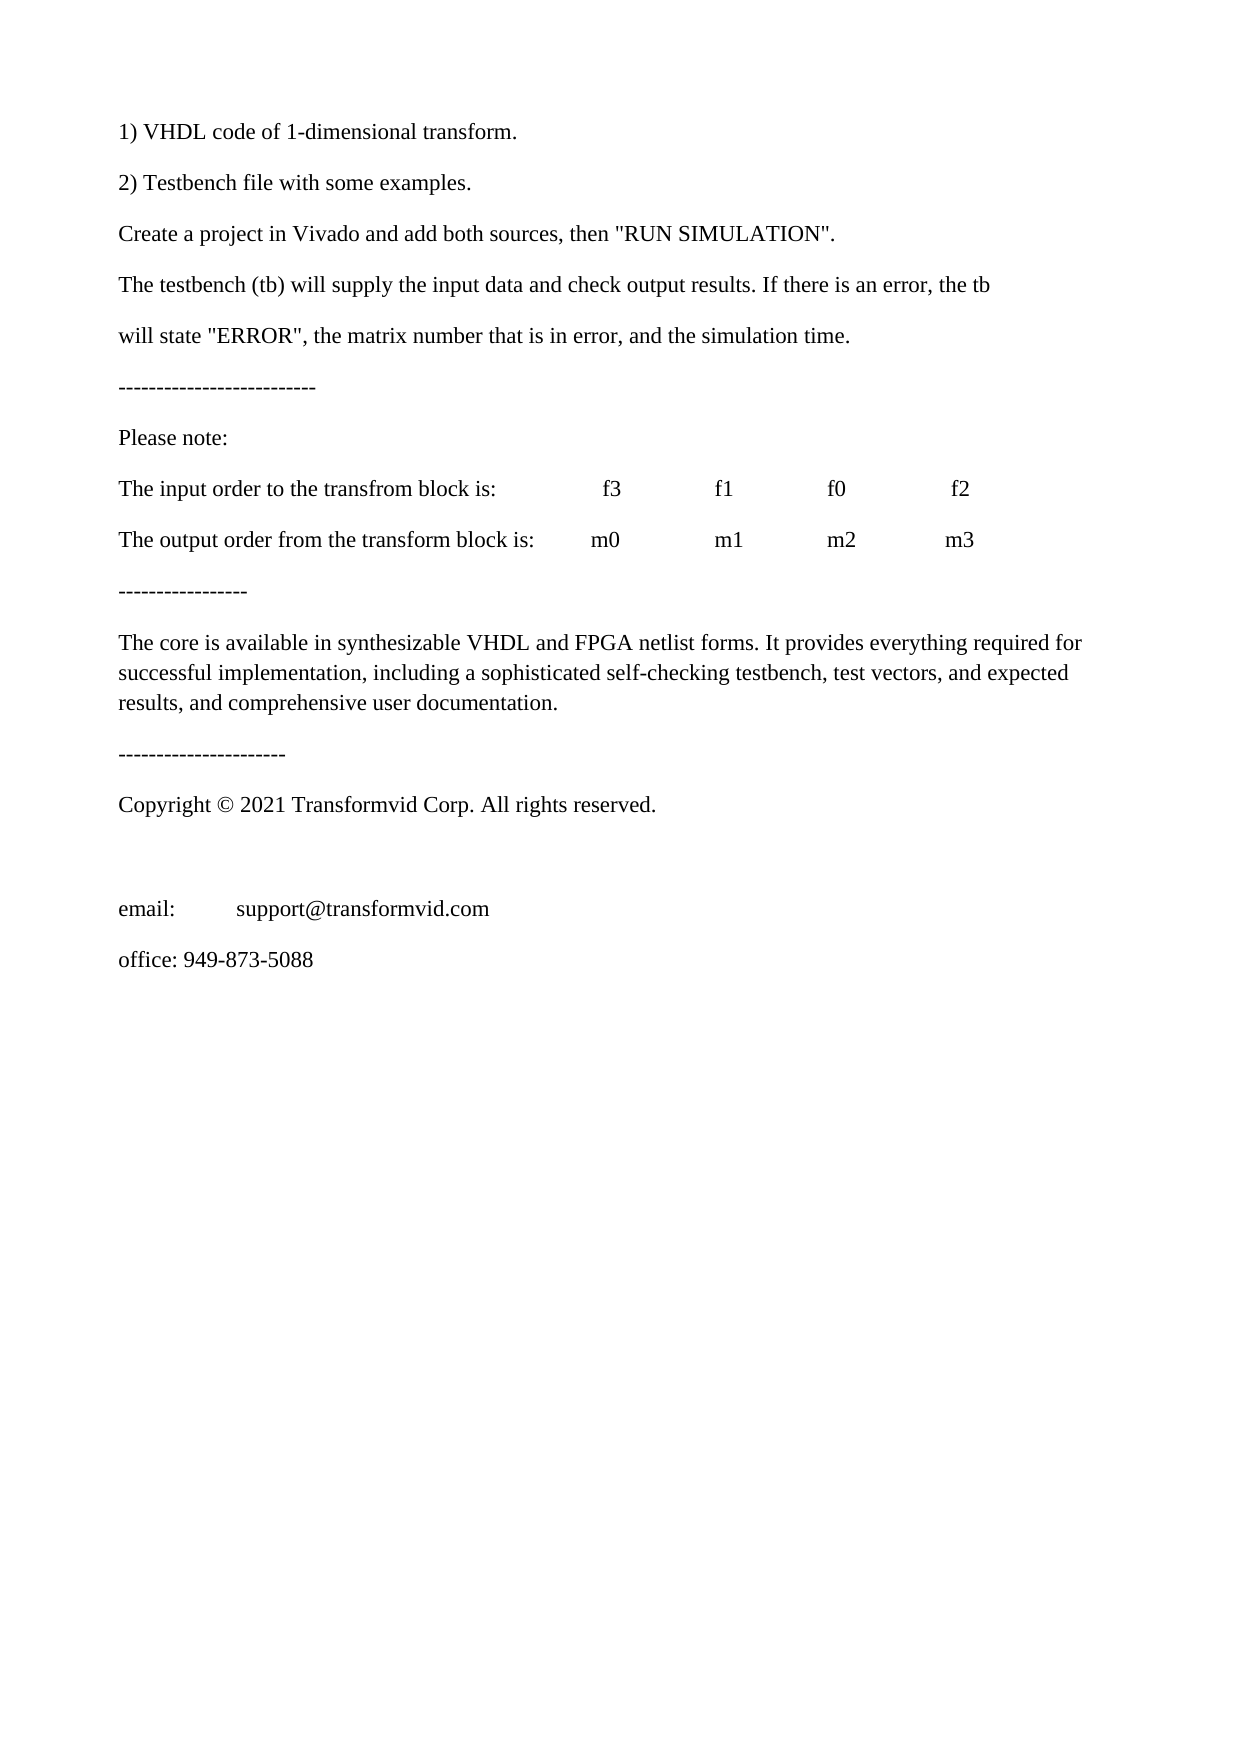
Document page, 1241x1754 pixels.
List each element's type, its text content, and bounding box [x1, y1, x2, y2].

text Create a project in Vivado and add both sources, then "RUN SIMULATION". [118, 220, 1122, 247]
text Copyright © 2021 Transformvid Corp. All rights reserved. [118, 791, 1122, 817]
text Please note: [118, 424, 1122, 451]
text 2) Testbench file with some examples. [118, 169, 1122, 196]
text The testbench (tb) will supply the input data and check output results. If there is an error, the tb [118, 271, 1122, 298]
text The output order from the transform block is: m0 m1 m2 m3 [118, 526, 1122, 553]
text ---------------------- [118, 740, 1122, 766]
text The input order to the transfrom block is: f3 f1 f0 f2 [118, 475, 1122, 502]
text The core is available in synthesizable VHDL and FPGA netlist forms. It provides everything required for successful implementation, including a sophisticated self-checking testbench, test vectors, and expected results, and comprehensive user documentation. [118, 628, 1122, 715]
text 1) VHDL code of 1-dimensional transform. [118, 118, 1122, 144]
text will state "ERROR", the matrix number that is in error, and the simulation time. [118, 322, 1122, 349]
text -------------------------- [118, 373, 1122, 400]
text ----------------- [118, 577, 1122, 604]
text office: 949-873-5088 [118, 946, 1122, 972]
text email: support@transformvid.com [118, 895, 1122, 921]
